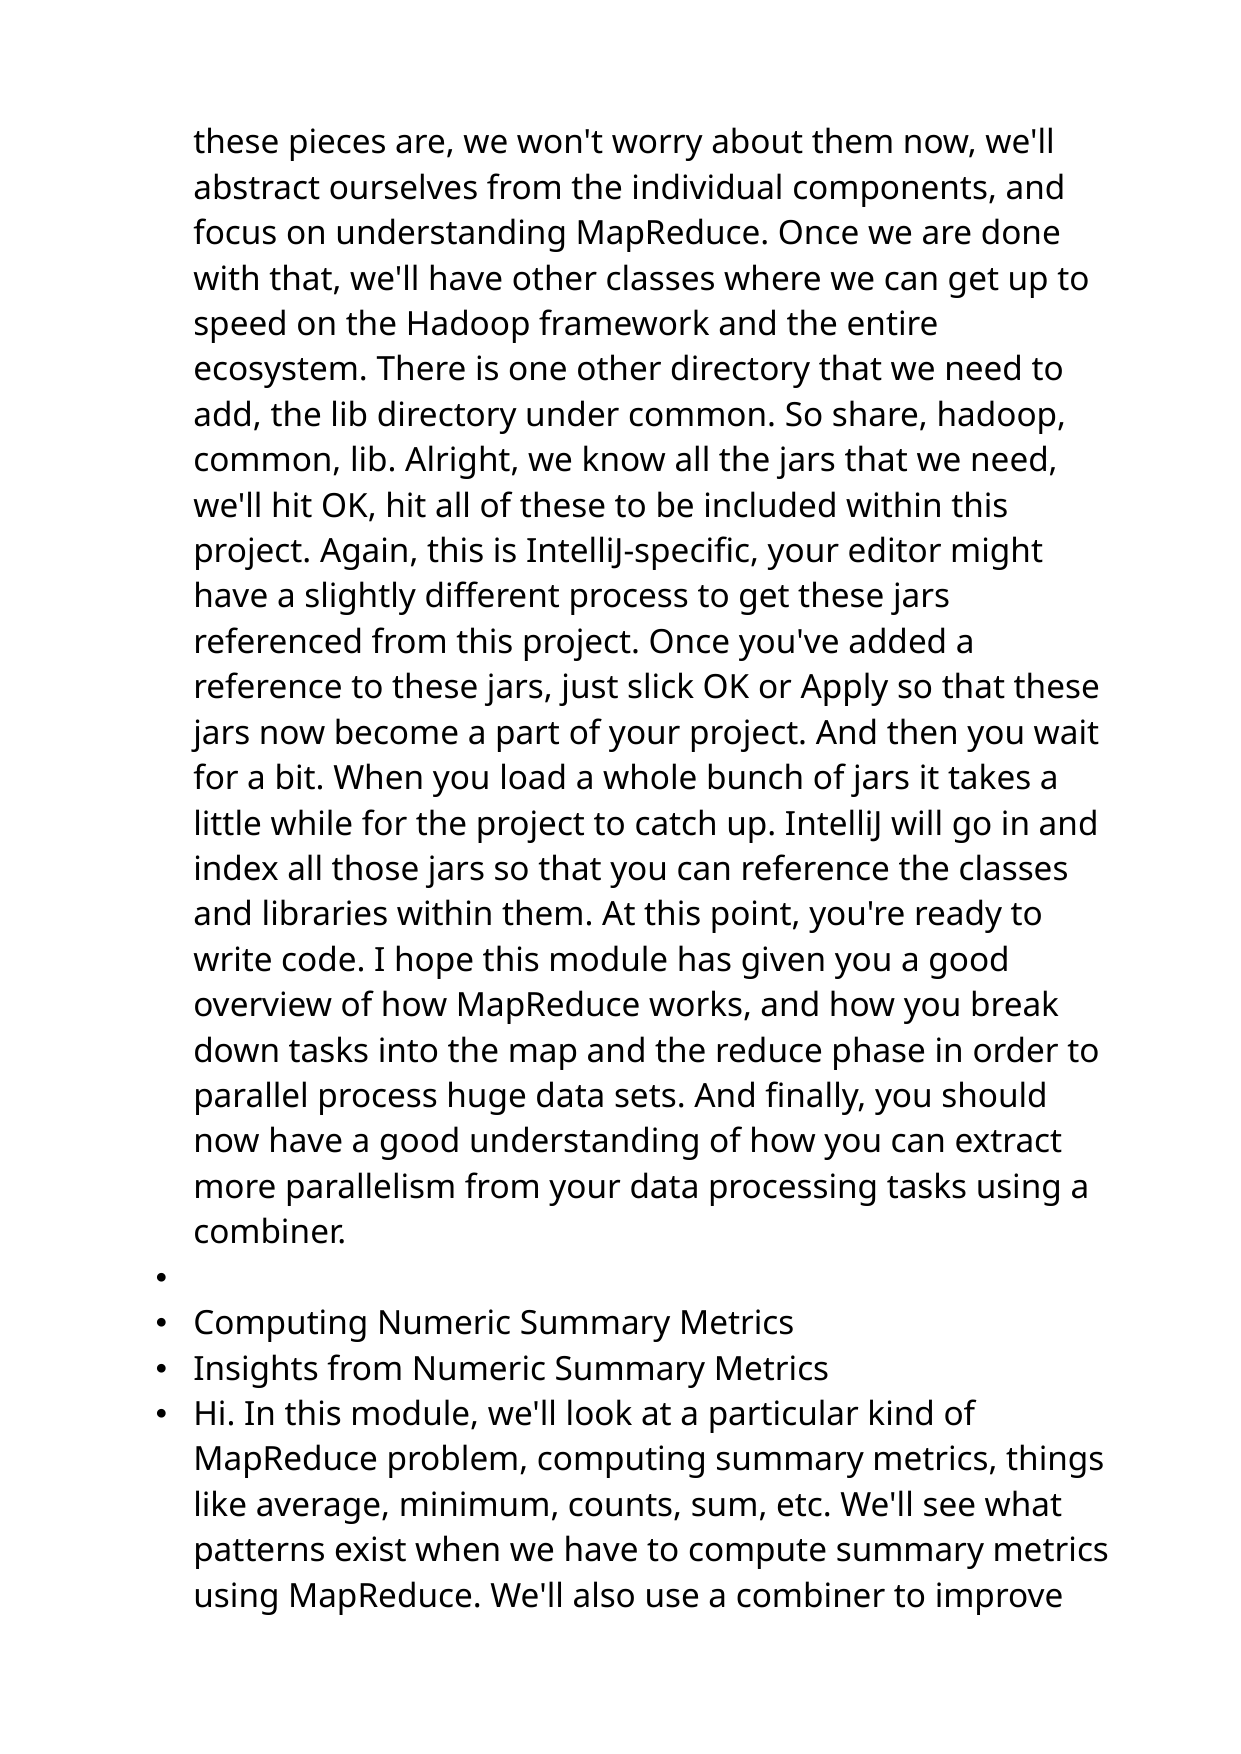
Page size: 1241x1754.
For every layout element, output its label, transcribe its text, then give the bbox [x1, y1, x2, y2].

list Computing Numeric Summary Metrics [156, 1299, 1122, 1344]
list these pieces are, we won't worry about them now, we'll abstract ourselves from the individual components, and focus on understanding MapReduce. Once we are done with that, we'll have other classes where we can get up to speed on the Hadoop framework and the entire ecosystem. There is one other directory that we need to add, the lib directory under common. So share, hadoop, common, lib. Alright, we know all the jars that we need, we'll hit OK, hit all of these to be included within this project. Again, this is IntelliJ-specific, your editor might have a slightly different process to get these jars referenced from this project. Once you've added a reference to these jars, just slick OK or Apply so that these jars now become a part of your project. And then you wait for a bit. When you load a whole bunch of jars it takes a little while for the project to catch up. IntelliJ will go in and index all those jars so that you can reference the classes and libraries within them. At this point, you're ready to write code. I hope this module has given you a good overview of how MapReduce works, and how you break down tasks into the map and the reduce phase in order to parallel process huge data sets. And finally, you should now have a good understanding of how you can extract more parallelism from your data processing tasks using a combiner. [156, 118, 1122, 1253]
list Hi. In this module, we'll look at a particular kind of MapReduce problem, computing summary metrics, things like average, minimum, counts, sum, etc. We'll see what patterns exist when we have to compute summary metrics using MapReduce. We'll also use a combiner to improve [156, 1390, 1122, 1617]
list Insights from Numeric Summary Metrics [156, 1344, 1122, 1390]
